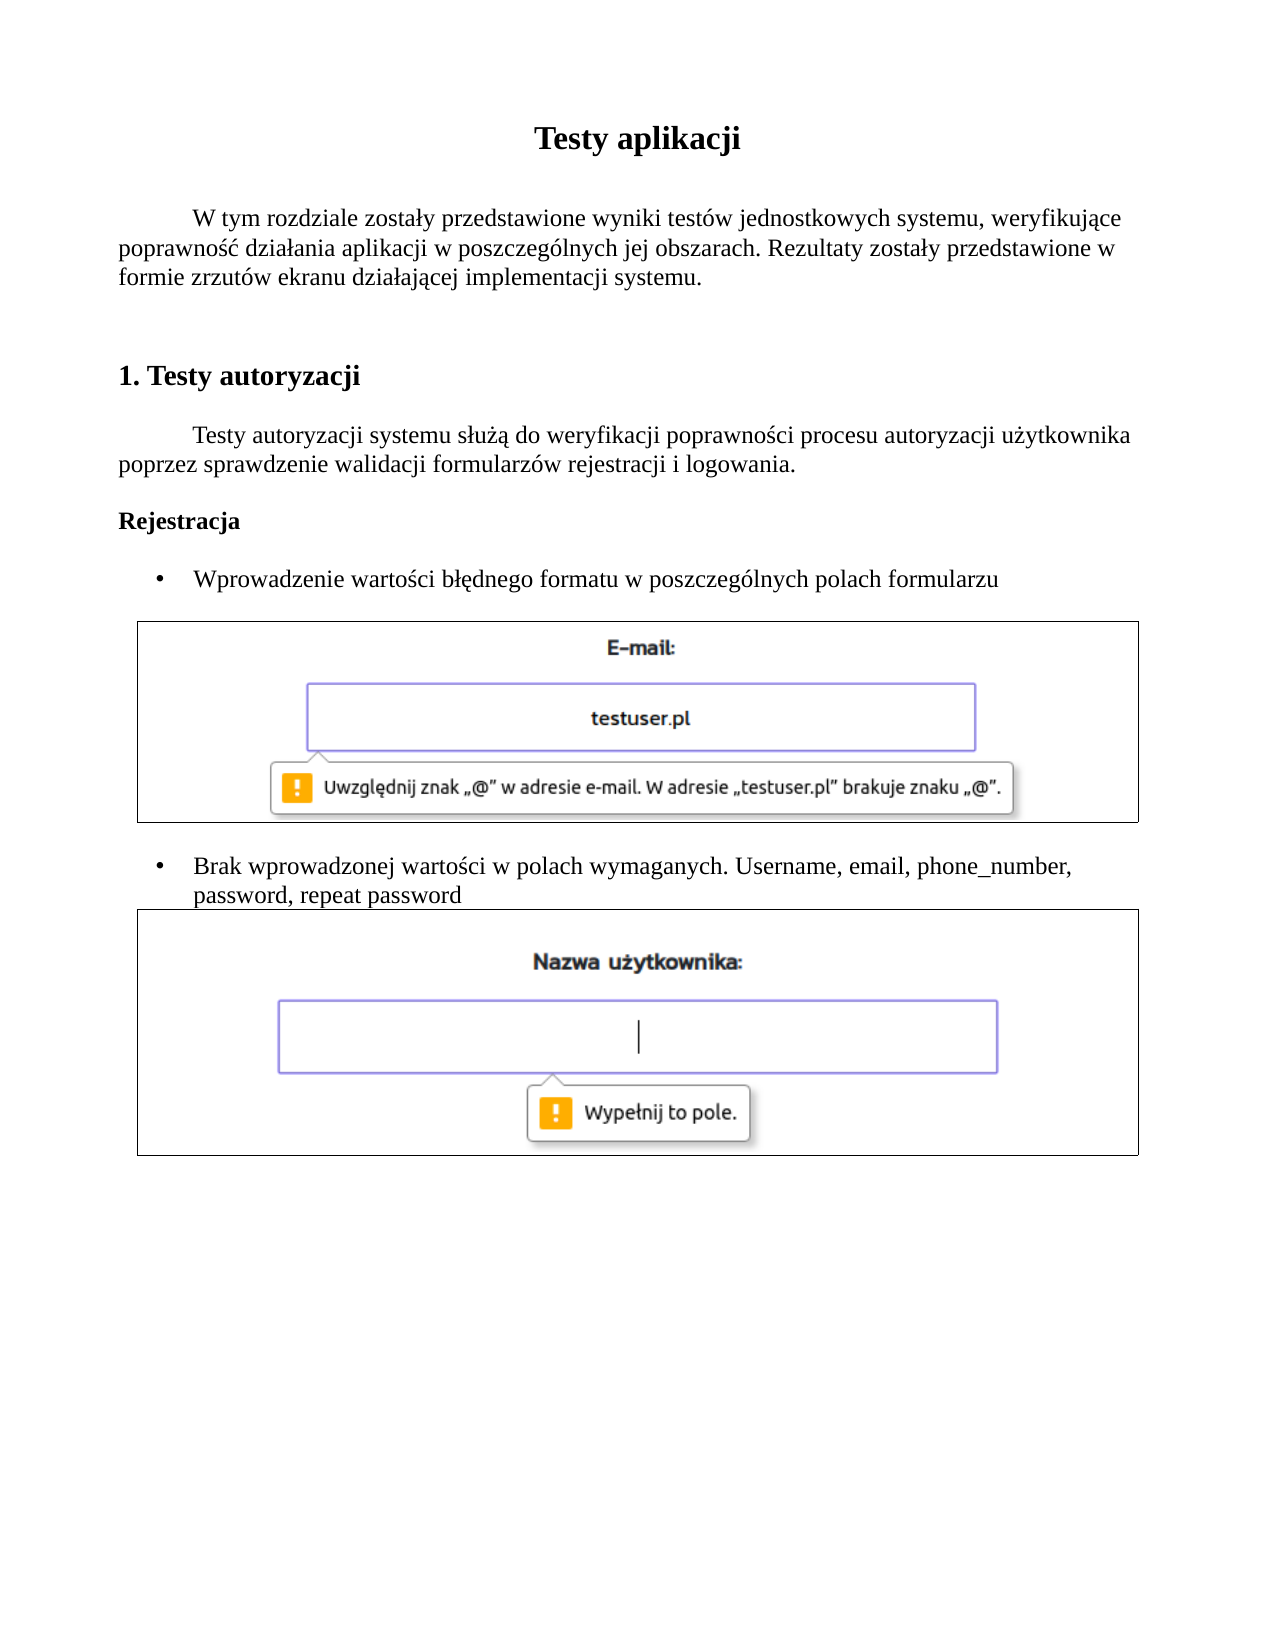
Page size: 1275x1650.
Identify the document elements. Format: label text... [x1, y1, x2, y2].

text 1. Testy autoryzacji [118, 358, 1157, 391]
list Wprowadzenie wartości błędnego formatu w poszczególnych polach formularzu [156, 564, 1157, 621]
text Testy aplikacji [118, 118, 1157, 156]
picture [140, 911, 1136, 1152]
list Brak wprowadzonej wartości w polach wymaganych. Username, email, phone_number, password, repeat password [156, 851, 1157, 908]
text Testy autoryzacji systemu służą do weryfikacji poprawności procesu autoryzacji użytkownika poprzez sprawdzenie walidacji formularzów rejestracji i logowania. [118, 420, 1157, 477]
text W tym rozdziale zostały przedstawione wyniki testów jednostkowych systemu, weryfikujące poprawność działania aplikacji w poszczególnych jej obszarach. Rezultaty zostały przedstawione w formie zrzutów ekranu działającej implementacji systemu. [118, 195, 1157, 291]
picture [140, 624, 1136, 820]
text Rejestracja [118, 506, 1157, 535]
